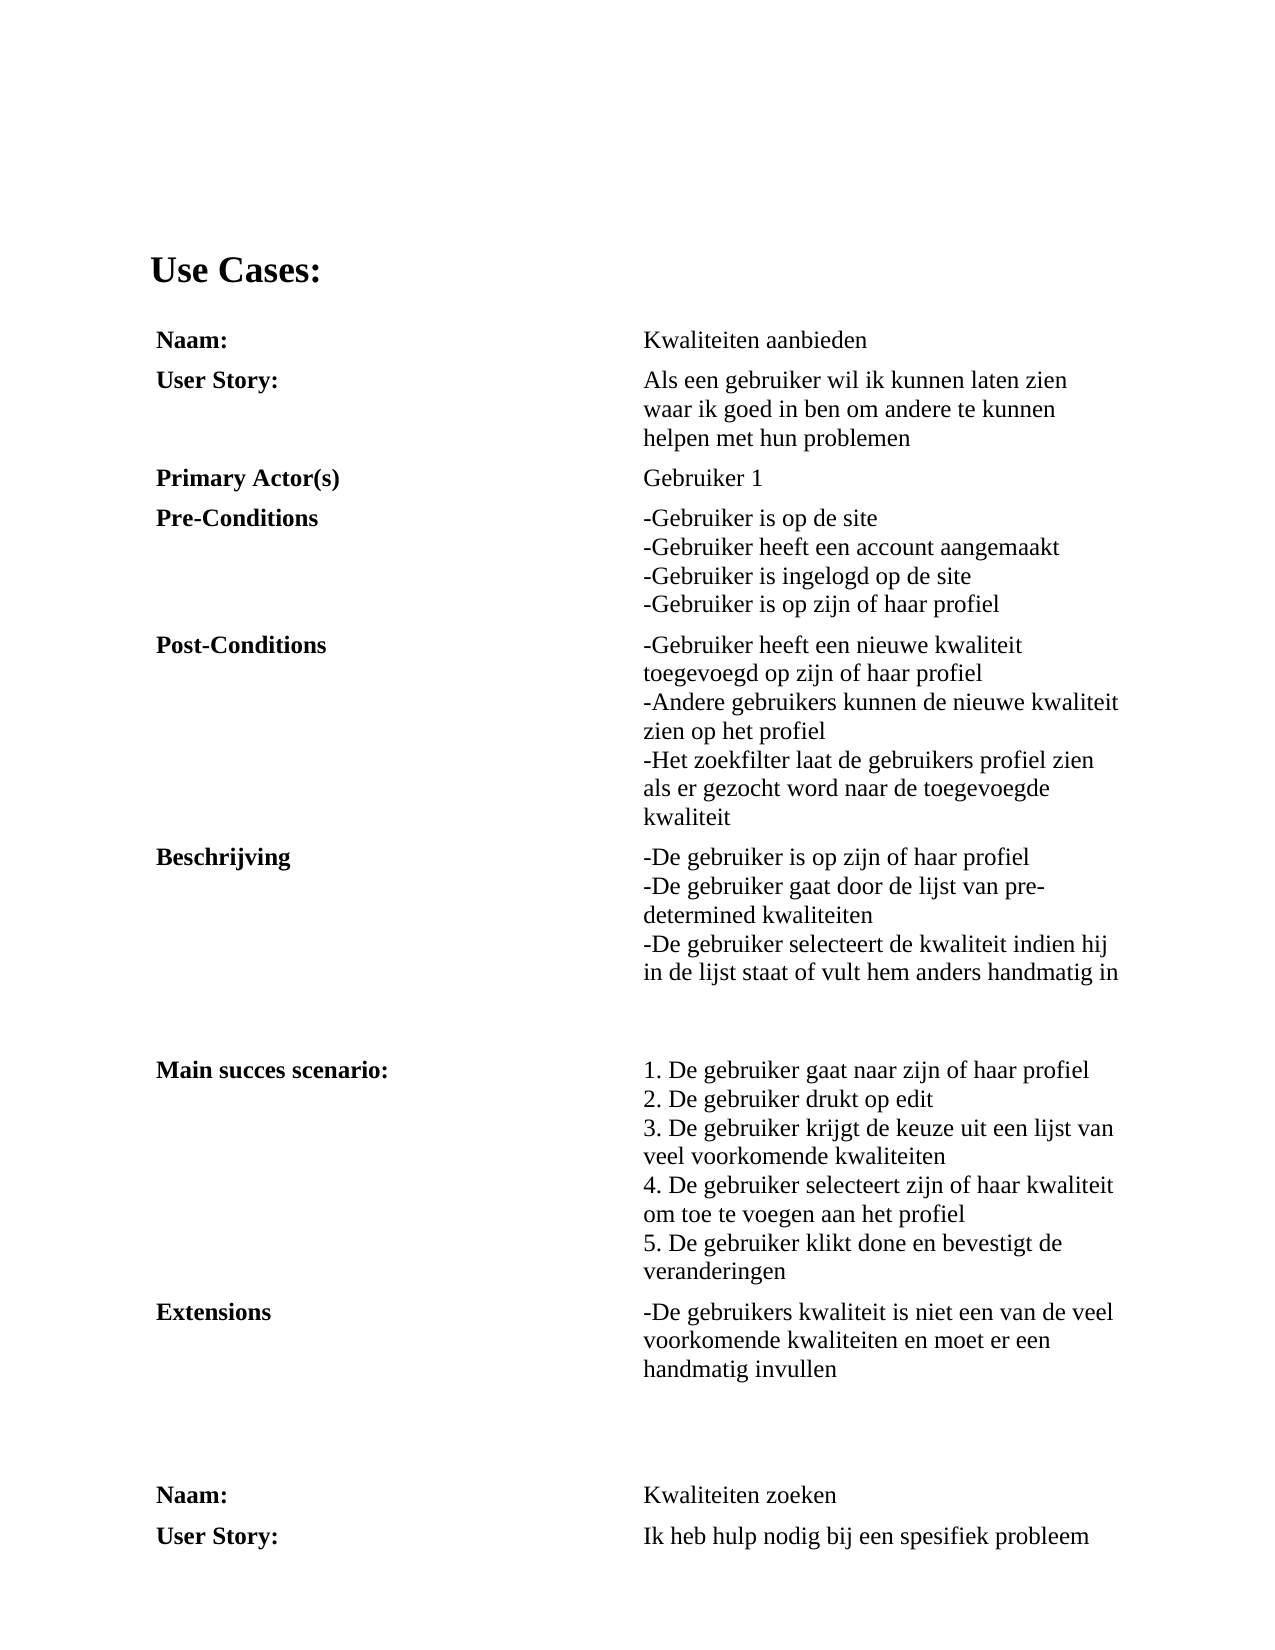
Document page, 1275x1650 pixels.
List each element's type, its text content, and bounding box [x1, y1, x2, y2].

table_cell User Story: [150, 360, 637, 457]
table_cell -Gebruiker is op de site -Gebruiker heeft een account aangemaakt -Gebruiker is ingelogd op de site -Gebruiker is op zijn of haar profiel [638, 498, 1125, 624]
table_cell Pre-Conditions [150, 498, 637, 624]
table_header Kwaliteiten aanbieden [638, 319, 1125, 359]
table_cell -Gebruiker heeft een nieuwe kwaliteit toegevoegd op zijn of haar profiel -Andere gebruikers kunnen de nieuwe kwaliteit zien op het profiel -Het zoekfilter laat de gebruikers profiel zien als er gezocht word naar de toegevoegde kwaliteit [638, 624, 1125, 837]
table_cell Main succes scenario: [150, 1049, 637, 1291]
table_cell Primary Actor(s) [150, 457, 637, 497]
table_cell -De gebruiker is op zijn of haar profiel -De gebruiker gaat door de lijst van pre-determined kwaliteiten -De gebruiker selecteert de kwaliteit indien hij in de lijst staat of vult hem anders handmatig in [638, 837, 1125, 1049]
table_cell 1. De gebruiker gaat naar zijn of haar profiel 2. De gebruiker drukt op edit 3. De gebruiker krijgt de keuze uit een lijst van veel voorkomende kwaliteiten 4. De gebruiker selecteert zijn of haar kwaliteit om toe te voegen aan het profiel 5. De gebruiker klikt done en bevestigt de veranderingen [638, 1049, 1125, 1291]
table_cell Gebruiker 1 [638, 457, 1125, 497]
table_header Kwaliteiten zoeken [638, 1475, 1125, 1515]
table_cell Post-Conditions [150, 624, 637, 837]
table_cell Als een gebruiker wil ik kunnen laten zien waar ik goed in ben om andere te kunnen helpen met hun problemen [638, 360, 1125, 457]
text Use Cases: [150, 247, 1125, 291]
table_cell Extensions [150, 1291, 637, 1388]
table_header Naam: [150, 319, 637, 359]
table_cell Ik heb hulp nodig bij een spesifiek probleem [638, 1515, 1125, 1555]
table_header Naam: [150, 1475, 637, 1515]
table_cell User Story: [150, 1515, 637, 1555]
table_cell -De gebruikers kwaliteit is niet een van de veel voorkomende kwaliteiten en moet er een handmatig invullen [638, 1291, 1125, 1388]
table_cell Beschrijving [150, 837, 637, 1049]
